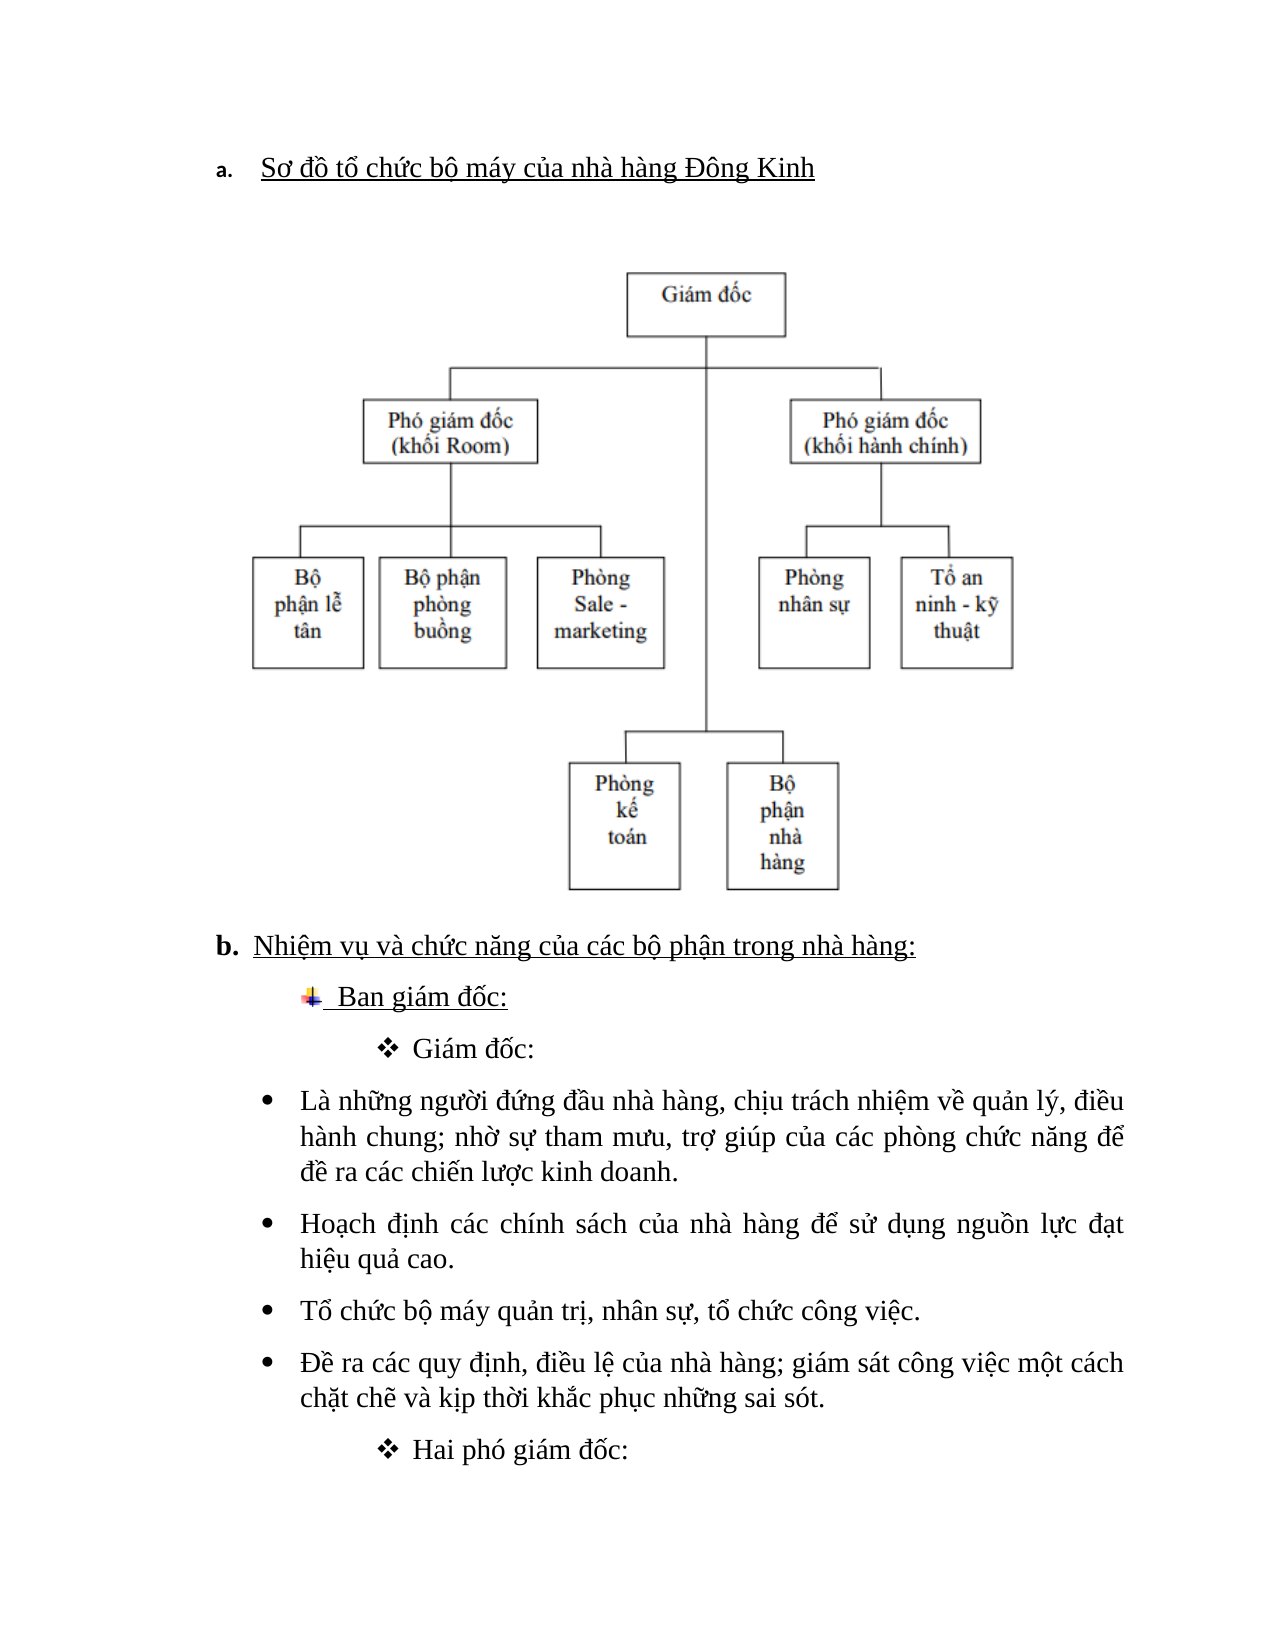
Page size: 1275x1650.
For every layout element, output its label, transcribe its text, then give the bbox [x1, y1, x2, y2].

list Ban giám đốc: [300, 979, 1125, 1013]
list Nhiệm vụ và chức năng của các bộ phận trong nhà hàng: [216, 928, 1125, 961]
list Hai phó giám đốc: [375, 1432, 1125, 1466]
list Đề ra các quy định, điều lệ của nhà hàng; giám sát công việc một cách chặt chẽ và kịp thời khắc phục những sai sót. [262, 1345, 1125, 1414]
list Giám đốc: [375, 1031, 1125, 1065]
list Tổ chức bộ máy quản trị, nhân sự, tổ chức công việc. [262, 1293, 1125, 1327]
list Là những người đứng đầu nhà hàng, chịu trách nhiệm về quản lý, điều hành chung; nhờ sự tham mưu, trợ giúp của các phòng chức năng để đề ra các chiến lược kinh doanh. [262, 1083, 1125, 1187]
list Sơ đồ tổ chức bộ máy của nhà hàng Đông Kinh [216, 150, 1125, 183]
list Hoạch định các chính sách của nhà hàng để sử dụng nguồn lực đạt hiệu quả cao. [262, 1206, 1125, 1275]
